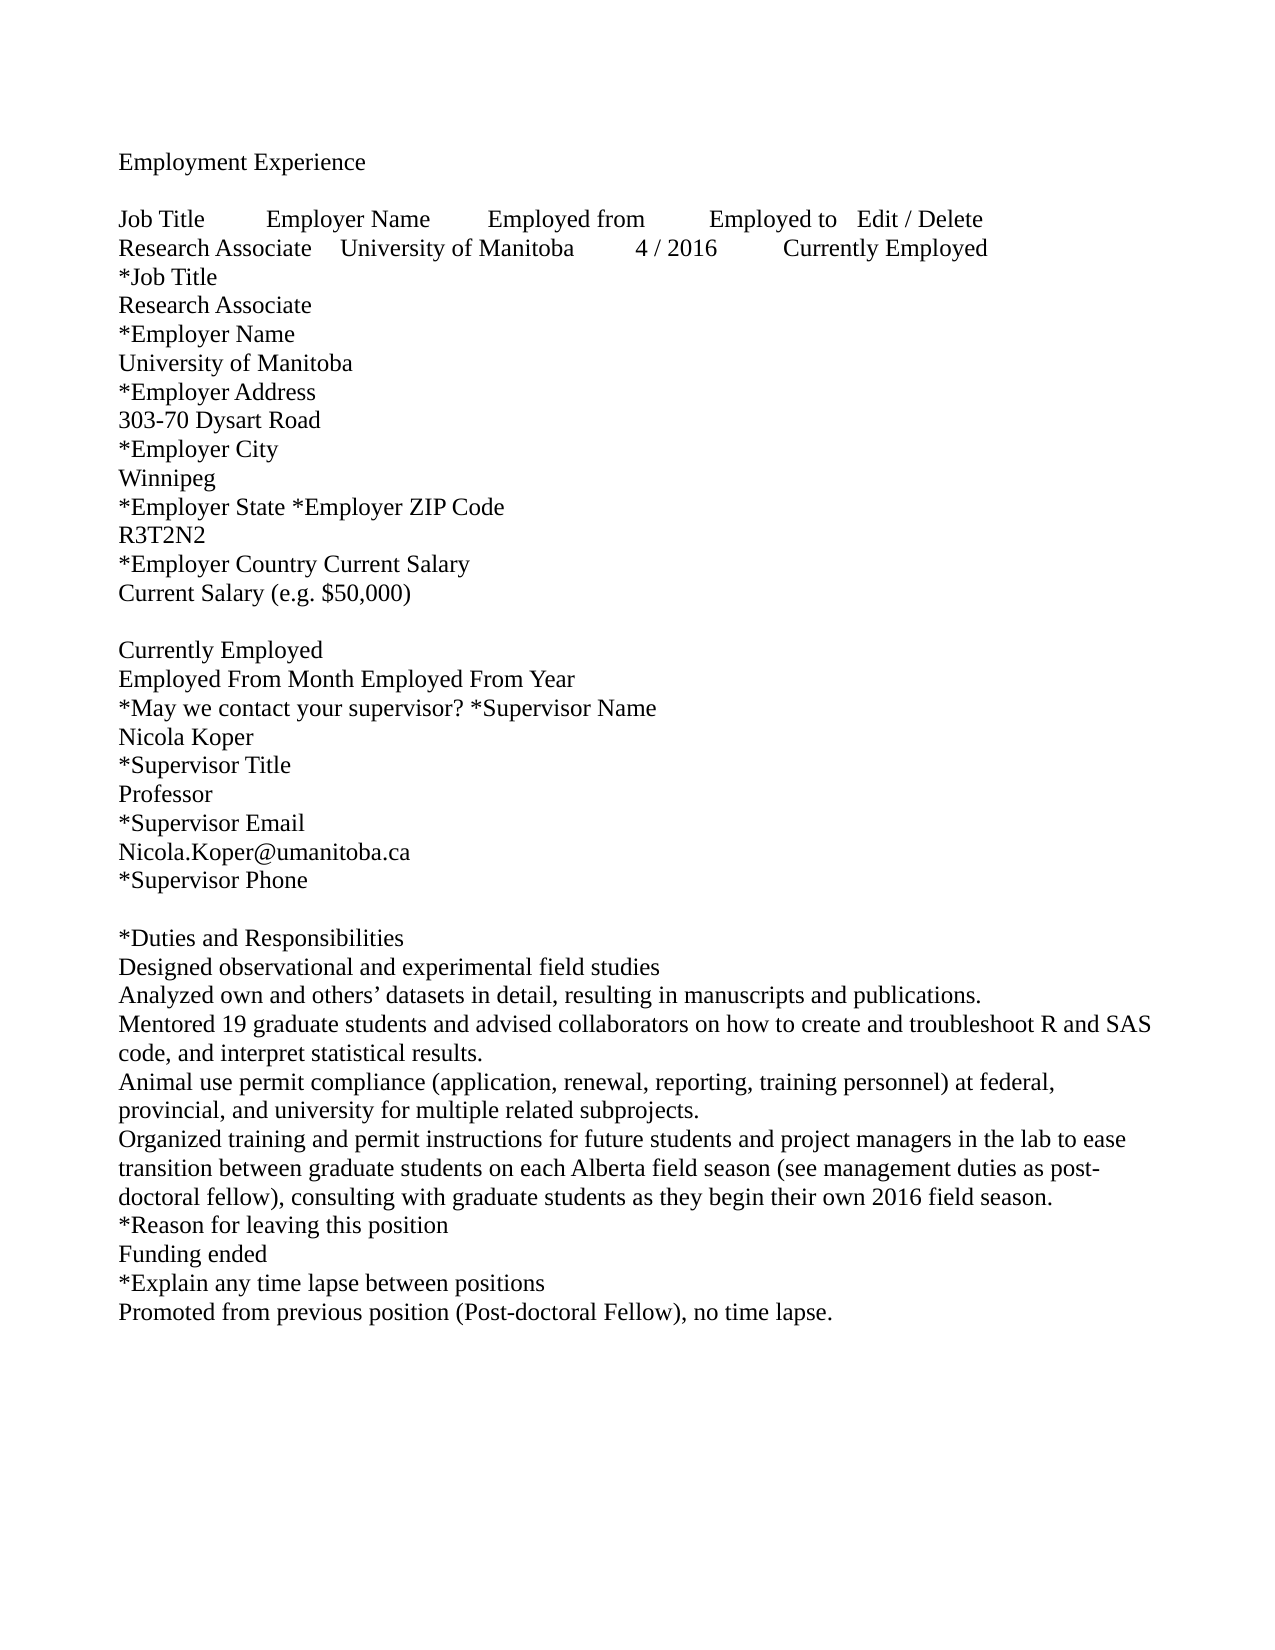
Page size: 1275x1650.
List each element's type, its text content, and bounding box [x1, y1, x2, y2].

text Nicola Koper [118, 722, 1157, 751]
text Nicola.Koper@umanitoba.ca [118, 837, 1157, 866]
text Currently Employed [118, 636, 1157, 664]
text *Supervisor Phone [118, 866, 1157, 894]
text *Duties and Responsibilities [118, 923, 1157, 952]
text Promoted from previous position (Post-doctoral Fellow), no time lapse. [118, 1297, 1157, 1326]
text *Employer Name [118, 319, 1157, 348]
text Animal use permit compliance (application, renewal, reporting, training personnel) at federal, provincial, and university for multiple related subprojects. [118, 1067, 1157, 1124]
text *Job Title [118, 262, 1157, 291]
text *Employer State *Employer ZIP Code [118, 492, 1157, 521]
text Research Associate University of Manitoba 4 / 2016 Currently Employed [118, 233, 1157, 262]
text Job Title Employer Name Employed from Employed to Edit / Delete [118, 204, 1157, 233]
text *May we contact your supervisor? *Supervisor Name [118, 693, 1157, 722]
text Funding ended [118, 1239, 1157, 1268]
text *Supervisor Email [118, 808, 1157, 837]
text *Employer City [118, 434, 1157, 463]
text Professor [118, 779, 1157, 808]
text R3T2N2 [118, 521, 1157, 549]
text Employed From Month Employed From Year [118, 664, 1157, 693]
text University of Manitoba [118, 348, 1157, 377]
text *Employer Address [118, 377, 1157, 406]
text 303-70 Dysart Road [118, 406, 1157, 434]
text Current Salary (e.g. $50,000) [118, 578, 1157, 607]
text *Explain any time lapse between positions [118, 1268, 1157, 1297]
text Employment Experience [118, 147, 1157, 176]
text Designed observational and experimental field studies [118, 952, 1157, 981]
text *Reason for leaving this position [118, 1211, 1157, 1239]
text Analyzed own and others’ datasets in detail, resulting in manuscripts and publications. [118, 981, 1157, 1009]
text Winnipeg [118, 463, 1157, 492]
text Research Associate [118, 291, 1157, 319]
text *Employer Country Current Salary [118, 549, 1157, 578]
text Mentored 19 graduate students and advised collaborators on how to create and troubleshoot R and SAS code, and interpret statistical results. [118, 1009, 1157, 1067]
text Organized training and permit instructions for future students and project managers in the lab to ease transition between graduate students on each Alberta field season (see management duties as post-doctoral fellow), consulting with graduate students as they begin their own 2016 field season. [118, 1124, 1157, 1211]
text *Supervisor Title [118, 751, 1157, 779]
